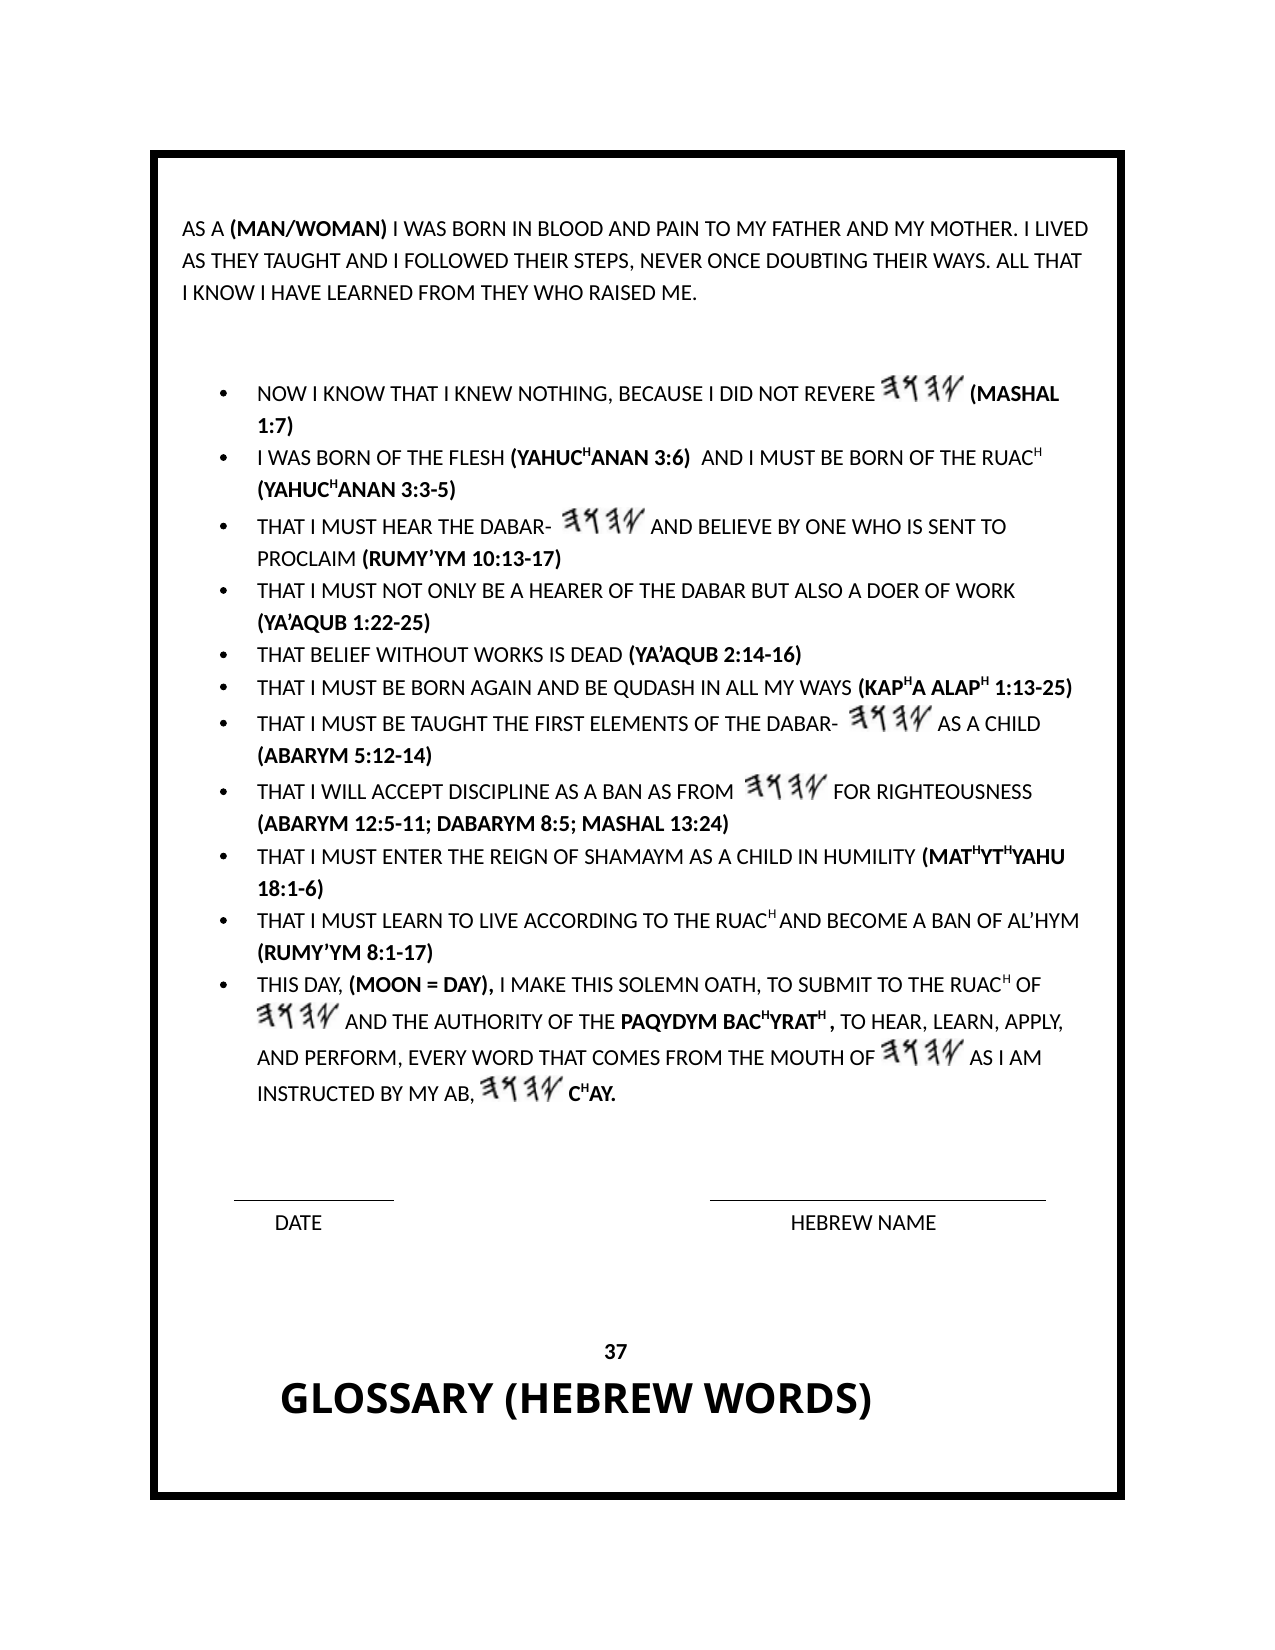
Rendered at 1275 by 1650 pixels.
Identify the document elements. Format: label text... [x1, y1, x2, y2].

list THAT I MUST BE BORN AGAIN AND BE QUDASH IN ALL MY WAYS (KAPHA ALAPH 1:13-25) [219, 673, 1093, 701]
text AS A (MAN/WOMAN) I WAS BORN IN BLOOD AND PAIN TO MY FATHER AND MY MOTHER. I LIVED AS THEY TAUGHT AND I FOLLOWED THEIR STEPS, NEVER ONCE DOUBTING THEIR WAYS. ALL THAT I KNOW I HAVE LEARNED FROM THEY WHO RAISED ME. [182, 214, 1093, 306]
list THAT I MUST LEARN TO LIVE ACCORDING TO THE RUACH AND BECOME A BAN OF AL’HYM (RUMY’YM 8:1-17) [219, 906, 1093, 966]
list THAT I WILL ACCEPT DISCIPLINE AS A BAN AS FROM FOR RIGHTEOUSNESS (ABARYM 12:5-11; DABARYM 8:5; MASHAL 13:24) [219, 773, 1093, 838]
list I WAS BORN OF THE FLESH (YAHUCHANAN 3:6) AND I MUST BE BORN OF THE RUACH (YAHUCHANAN 3:3-5) [219, 443, 1093, 503]
list THAT I MUST NOT ONLY BE A HEARER OF THE DABAR BUT ALSO A DOER OF WORK (YA’AQUB 1:22-25) [219, 576, 1093, 636]
list THAT BELIEF WITHOUT WORKS IS DEAD (YA’AQUB 2:14-16) [219, 641, 1093, 668]
list THIS DAY, (MOON = DAY), I MAKE THIS SOLEMN OATH, TO SUBMIT TO THE RUACH OF AND THE AUTHORITY OF THE PAQYDYM BACHYRATH , TO HEAR, LEARN, APPLY, AND PERFORM, EVERY WORD THAT COMES FROM THE MOUTH OF AS I AM INSTRUCTED BY MY AB, CHAY. [219, 971, 1093, 1107]
text GLOSSARY (HEBREW WORDS) [182, 1369, 1093, 1426]
text 37 [182, 1337, 1093, 1365]
list THAT I MUST HEAR THE DABAR- AND BELIEVE BY ONE WHO IS SENT TO PROCLAIM (RUMY’YM 10:13-17) [219, 508, 1093, 572]
list NOW I KNOW THAT I KNEW NOTHING, BECAUSE I DID NOT REVERE (MASHAL 1:7) [219, 375, 1093, 439]
text DATE HEBREW NAME [182, 1208, 1093, 1236]
list THAT I MUST BE TAUGHT THE FIRST ELEMENTS OF THE DABAR- AS A CHILD (ABARYM 5:12-14) [219, 705, 1093, 769]
list THAT I MUST ENTER THE REIGN OF SHAMAYM AS A CHILD IN HUMILITY (MATHYTHYAHU 18:1-6) [219, 842, 1093, 902]
